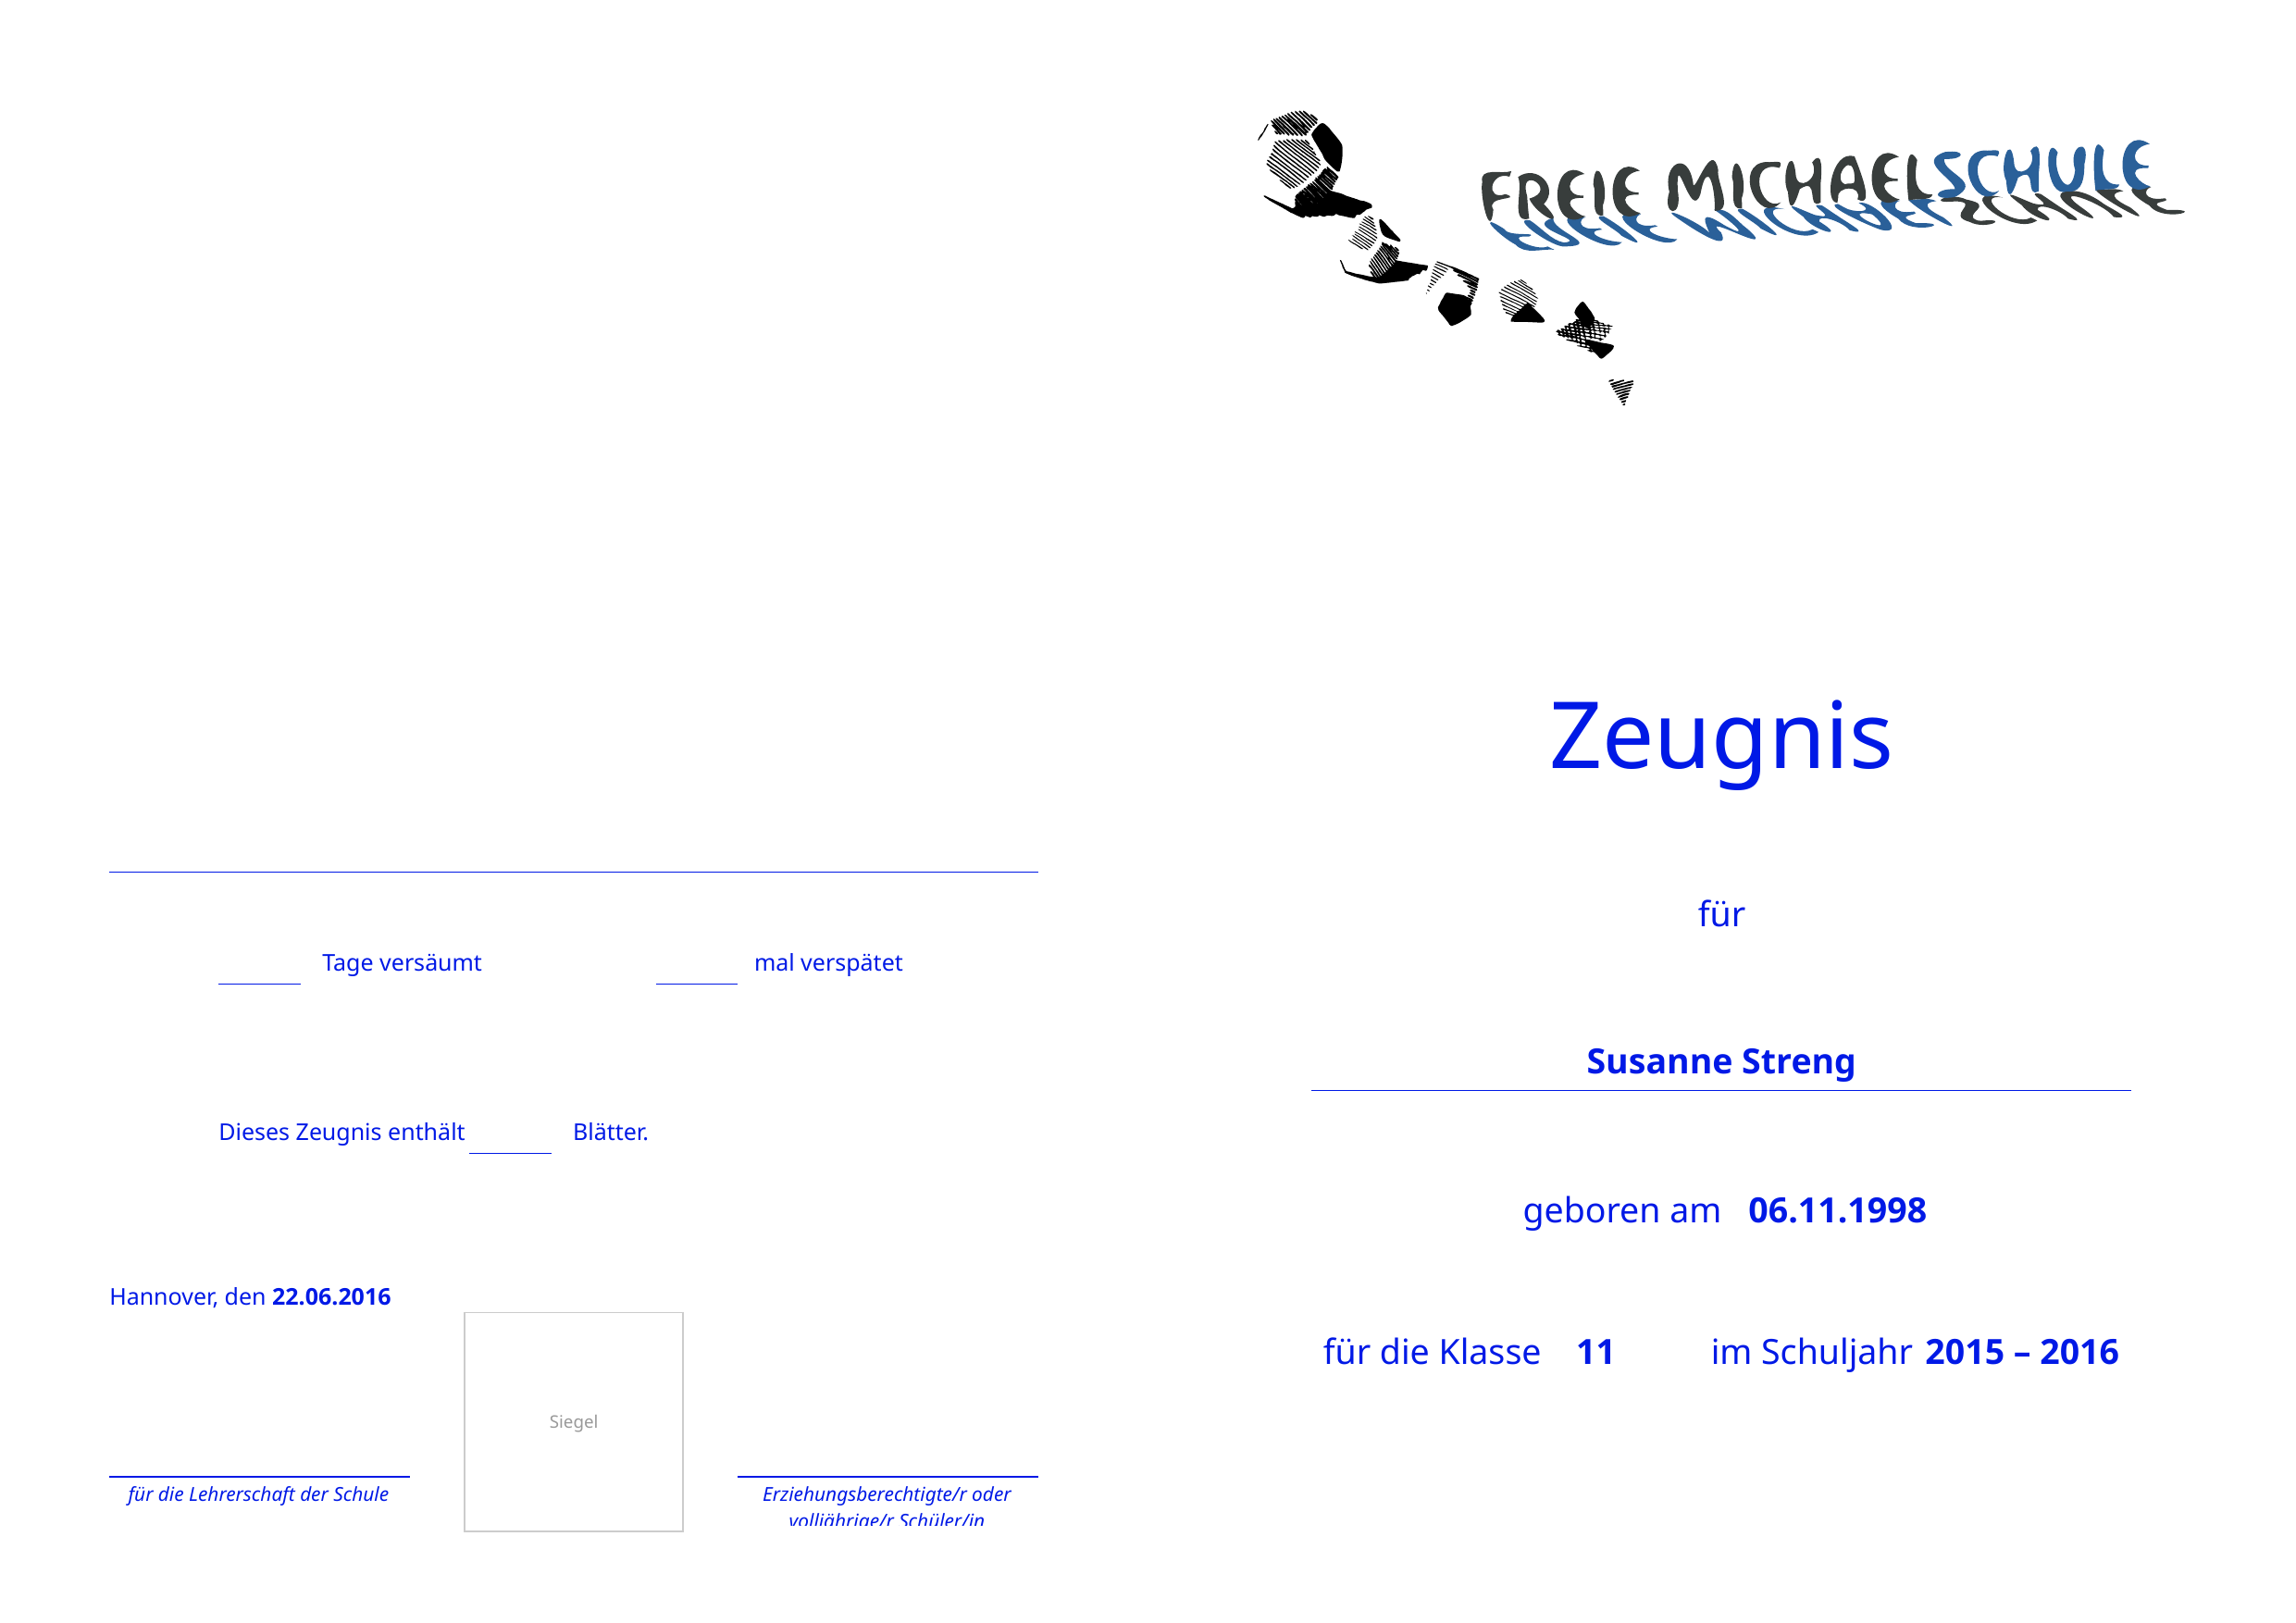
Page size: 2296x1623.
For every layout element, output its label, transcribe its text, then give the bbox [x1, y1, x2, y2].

table_cell Zeugnis [1257, 669, 2186, 795]
table_cell [410, 1312, 464, 1367]
table_cell [465, 1476, 682, 1530]
table_cell 06.11.1998 [1721, 1185, 1954, 1233]
table_cell [109, 299, 1038, 330]
table_cell Tage versäumt [317, 941, 655, 983]
table_cell [1257, 1032, 1311, 1090]
table_cell [109, 393, 1038, 425]
table_cell [883, 1110, 1038, 1153]
table_cell [1257, 575, 2186, 622]
table_cell [109, 803, 1038, 835]
table_cell [109, 984, 1038, 1016]
table_cell [109, 676, 1038, 708]
table_cell [1257, 1328, 1311, 1375]
table_cell für die Lehrerschaft der Schule [109, 1478, 410, 1530]
table_header [1038, 109, 1257, 1532]
table_cell [469, 1110, 552, 1153]
table_cell [109, 488, 1038, 519]
table_cell [109, 645, 1038, 676]
table_cell [1257, 1469, 2186, 1517]
table_cell [109, 613, 1038, 645]
table_cell [109, 582, 1038, 613]
table_cell [1257, 796, 2186, 843]
table_cell [109, 1218, 1038, 1248]
table_cell [1257, 937, 2186, 985]
table_cell im Schuljahr [1651, 1328, 1913, 1375]
table_cell [109, 873, 1038, 910]
table_cell [109, 708, 1038, 739]
table_cell [738, 1312, 1038, 1367]
table_cell [1257, 1375, 2186, 1422]
table_cell [109, 772, 1038, 802]
table_cell [1257, 985, 2186, 1032]
table_cell [1257, 1090, 2186, 1138]
table_cell [410, 1476, 464, 1530]
table_cell [109, 425, 1038, 456]
table_cell [1257, 527, 2186, 575]
table_cell [109, 204, 1038, 235]
table_cell [109, 172, 1038, 204]
table_cell [109, 1312, 410, 1367]
table_cell [109, 1367, 410, 1476]
table_cell [109, 1016, 1038, 1047]
table_cell [684, 1367, 738, 1476]
table_cell geboren am [1489, 1185, 1721, 1233]
table_cell für die Klasse [1311, 1328, 1541, 1375]
table_cell [1257, 1138, 2186, 1185]
table_header [1257, 109, 2186, 406]
table_cell [109, 1110, 218, 1153]
table_cell Hannover, den 22.06.2016 [109, 1281, 1038, 1312]
table_cell [738, 1367, 1038, 1476]
table_cell [109, 1079, 1038, 1110]
table_cell [410, 1367, 464, 1476]
table_cell [301, 941, 316, 983]
table_cell [109, 235, 1038, 266]
table_cell [1257, 843, 2186, 890]
table_cell [1257, 406, 2186, 453]
table_cell [1257, 1422, 2186, 1469]
table_cell [2131, 1032, 2186, 1090]
table_cell Siegel [465, 1367, 682, 1476]
table_cell [465, 1313, 682, 1367]
table_cell [109, 456, 1038, 488]
table_cell [1954, 1185, 2186, 1233]
table_cell [109, 267, 1038, 298]
table_cell [552, 1110, 567, 1153]
table_cell Susanne Streng [1311, 1032, 2131, 1090]
table_cell 11 [1541, 1328, 1650, 1375]
table_cell [738, 941, 754, 983]
table_cell Dieses Zeugnis enthält [218, 1110, 469, 1153]
table_cell [109, 1249, 1038, 1281]
table_cell [684, 1312, 738, 1367]
table_cell [1257, 1185, 1489, 1233]
table_cell Erziehungsberechtigte/r oder volljährige/r Schüler/in [738, 1478, 1038, 1530]
table_cell [1257, 501, 2186, 527]
table_cell [656, 941, 738, 983]
table_cell [1257, 622, 2186, 669]
table_cell [109, 1153, 1038, 1185]
table_cell [1257, 1233, 2186, 1280]
table_cell [109, 910, 1038, 941]
table_cell [684, 1476, 738, 1530]
table_cell [218, 941, 301, 983]
table_cell [109, 330, 1038, 362]
table_cell [109, 551, 1038, 582]
table_header [1257, 1517, 2186, 1532]
table_header [109, 109, 1038, 141]
table_cell mal verspätet [754, 941, 922, 983]
table_cell [109, 1185, 1038, 1218]
table_cell Blätter. [567, 1110, 883, 1153]
table_cell [109, 835, 1038, 871]
table_cell [2131, 1328, 2186, 1375]
table_cell [109, 362, 1038, 393]
table_cell [109, 141, 1038, 172]
table_cell [109, 519, 1038, 551]
table_cell [109, 1047, 1038, 1079]
table_cell [109, 941, 218, 983]
table_cell 2015 – 2016 [1913, 1328, 2131, 1375]
table_cell für [1257, 890, 2186, 937]
table_cell [922, 941, 1038, 983]
table_cell [1257, 453, 2186, 501]
table_cell [1257, 1281, 2186, 1327]
table_cell [109, 739, 1038, 771]
